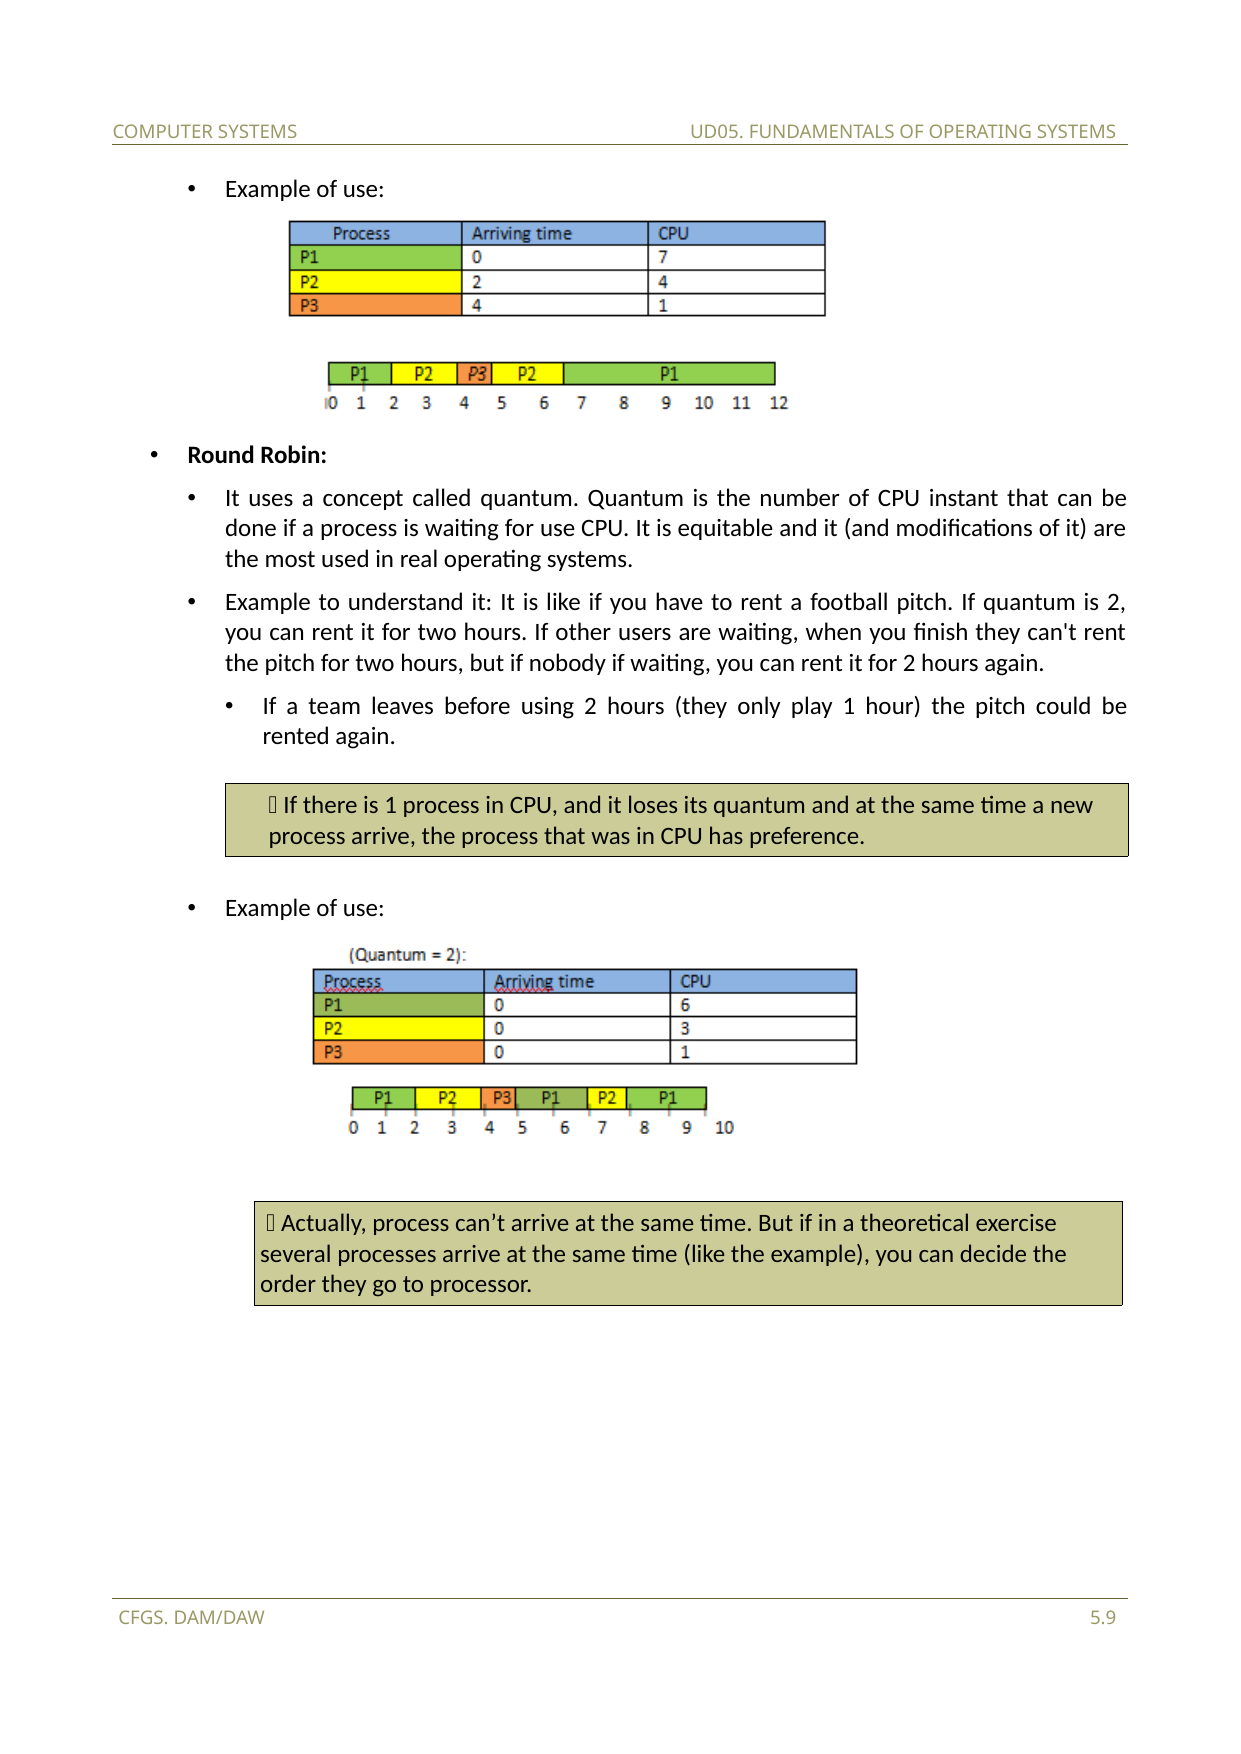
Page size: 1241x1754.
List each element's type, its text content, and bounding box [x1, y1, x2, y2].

list  If there is 1 process in CPU, and it loses its quantum and at the same time a new process arrive, the process that was in CPU has preference. [226, 784, 1128, 856]
list Example of use: [187, 892, 1128, 922]
list It uses a concept called quantum. Quantum is the number of CPU instant that can be done if a process is waiting for use CPU. It is equitable and it (and modifications of it) are the most used in real operating systems. [187, 482, 1128, 573]
picture [261, 210, 956, 439]
picture [288, 928, 953, 1156]
list Example to understand it: It is like if you have to rent a football pitch. If quantum is 2, you can rent it for two hours. If other users are waiting, when you finish they can't rent the pitch for two hours, but if nobody if waiting, you can rent it for 2 hours again. [187, 586, 1128, 677]
list Round Robin: [150, 216, 1128, 469]
list Example of use: [187, 173, 1128, 204]
text  Actually, process can’t arrive at the same time. But if in a theoretical exercise several processes arrive at the same time (like the example), you can decide the order they go to processor. [255, 1202, 1122, 1305]
list If a team leaves before using 2 hours (they only play 1 hour) the pitch could be rented again. [225, 690, 1128, 751]
